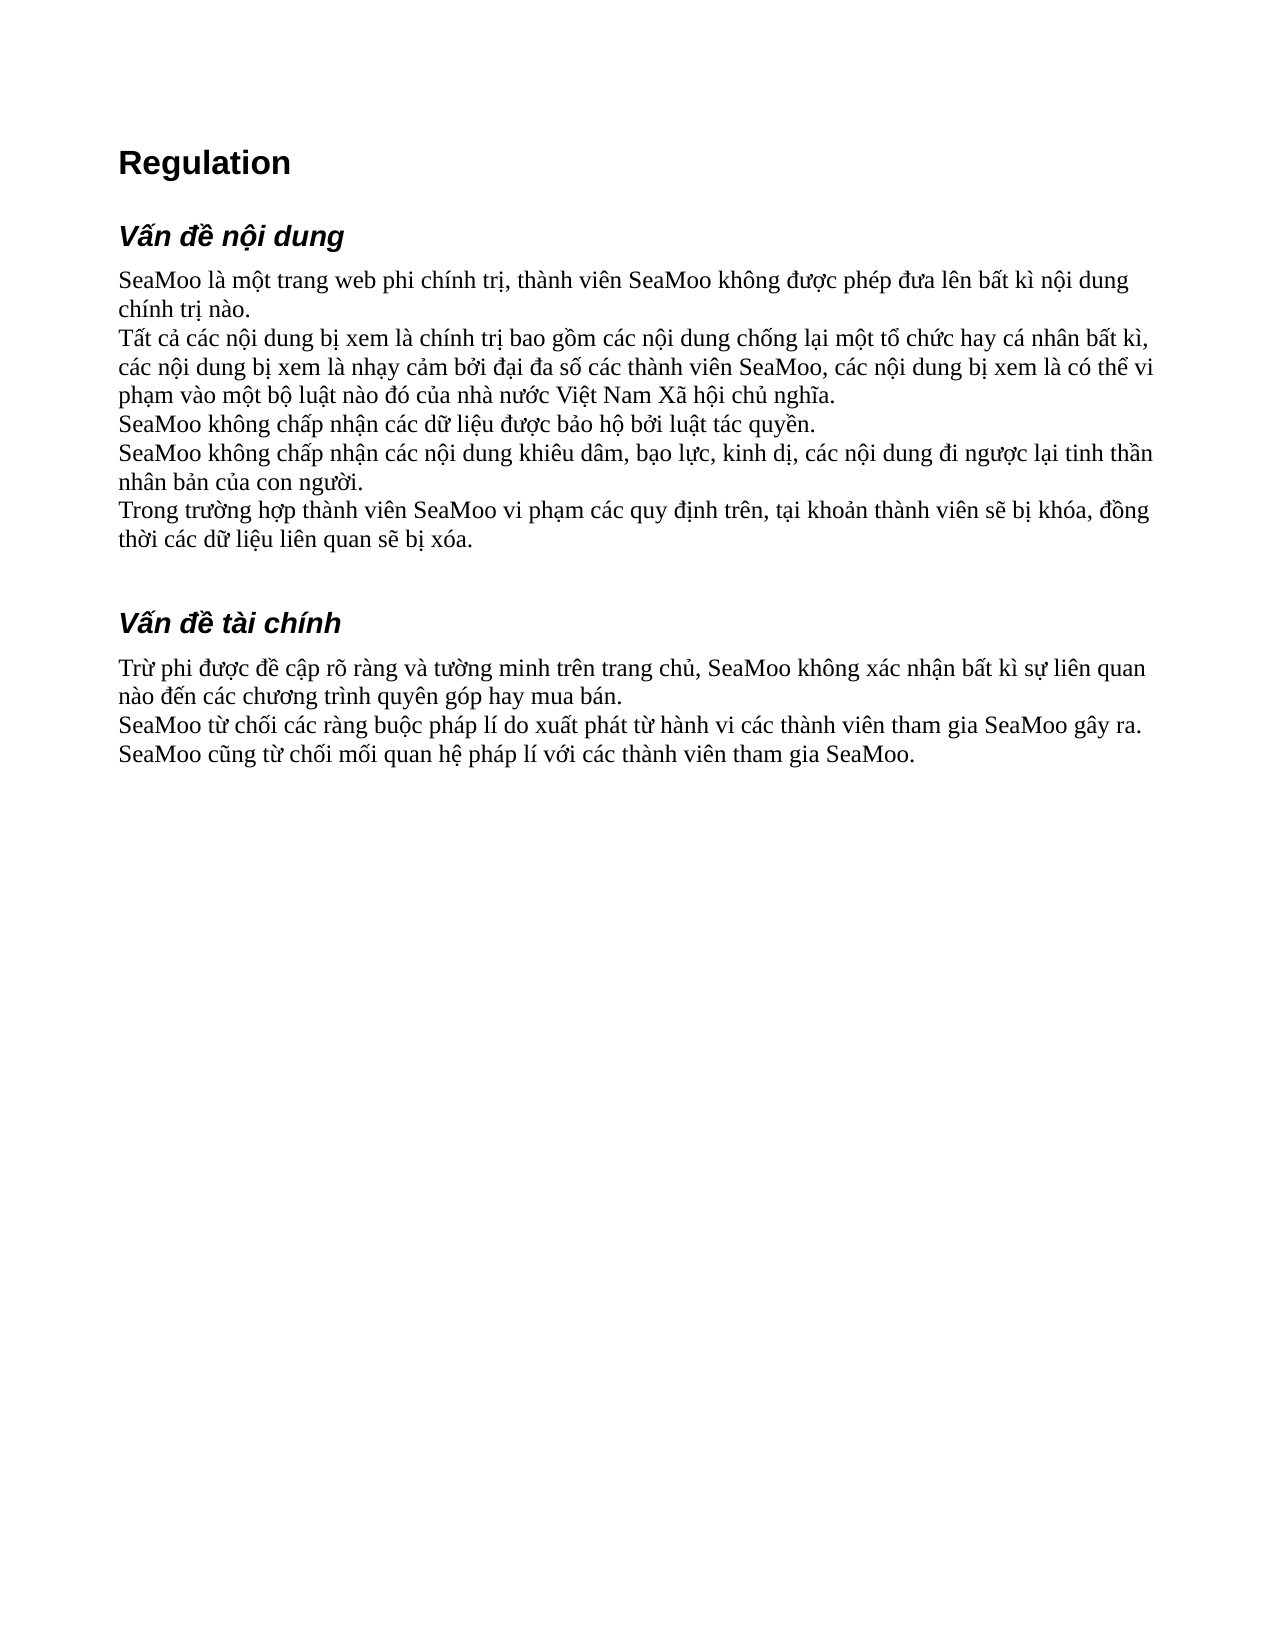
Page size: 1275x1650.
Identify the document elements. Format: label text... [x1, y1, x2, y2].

subtitle Vấn đề nội dung [118, 219, 1157, 253]
text SeaMoo không chấp nhận các dữ liệu được bảo hộ bởi luật tác quyền. [118, 409, 1157, 438]
text Trừ phi được đề cập rõ ràng và tường minh trên trang chủ, SeaMoo không xác nhận bất kì sự liên quan nào đến các chương trình quyên góp hay mua bán. [118, 653, 1157, 710]
subtitle Regulation [118, 143, 1157, 182]
text SeaMoo là một trang web phi chính trị, thành viên SeaMoo không được phép đưa lên bất kì nội dung chính trị nào. [118, 265, 1157, 323]
text Tất cả các nội dung bị xem là chính trị bao gồm các nội dung chống lại một tổ chức hay cá nhân bất kì, các nội dung bị xem là nhạy cảm bởi đại đa số các thành viên SeaMoo, các nội dung bị xem là có thể vi phạm vào một bộ luật nào đó của nhà nước Việt Nam Xã hội chủ nghĩa. [118, 323, 1157, 409]
text SeaMoo từ chối các ràng buộc pháp lí do xuất phát từ hành vi các thành viên tham gia SeaMoo gây ra. SeaMoo cũng từ chối mối quan hệ pháp lí với các thành viên tham gia SeaMoo. [118, 710, 1157, 768]
text Trong trường hợp thành viên SeaMoo vi phạm các quy định trên, tại khoản thành viên sẽ bị khóa, đồng thời các dữ liệu liên quan sẽ bị xóa. [118, 495, 1157, 553]
text SeaMoo không chấp nhận các nội dung khiêu dâm, bạo lực, kinh dị, các nội dung đi ngược lại tinh thần nhân bản của con người. [118, 438, 1157, 495]
subtitle Vấn đề tài chính [118, 607, 1157, 640]
